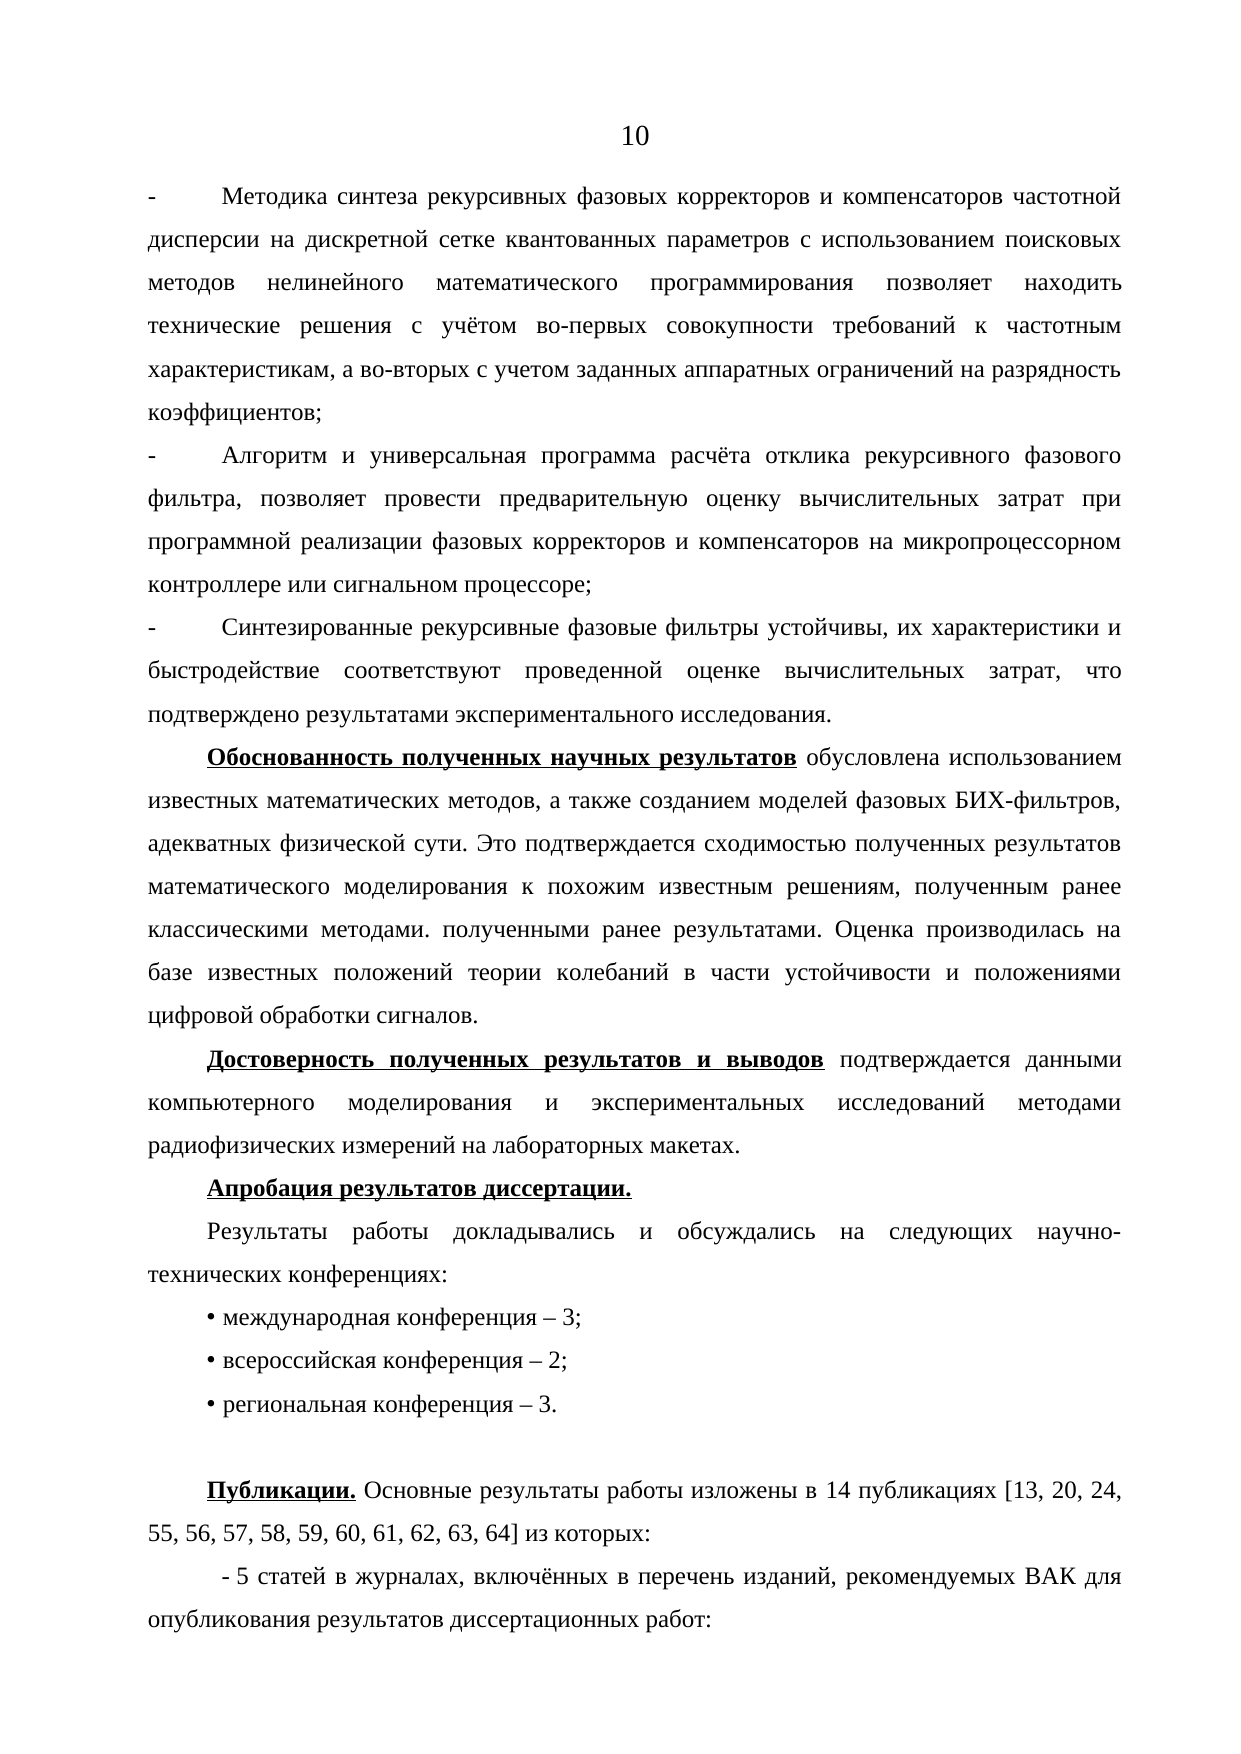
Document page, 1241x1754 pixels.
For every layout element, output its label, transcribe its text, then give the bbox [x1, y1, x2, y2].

text Апробация результатов диссертации. [148, 1173, 1122, 1202]
text Достоверность полученных результатов и выводов подтверждается данными компьютерного моделирования и экспериментальных исследований методами радиофизических измерений на лабораторных макетах. [148, 1044, 1122, 1159]
text Результаты работы докладывались и обсуждались на следующих научно-технических конференциях: [148, 1216, 1122, 1288]
text Публикации. Основные результаты работы изложены в 14 публикациях [13, 20, 24, 55, 56, 57, 58, 59, 60, 61, 62, 63, 64] из которых: [148, 1475, 1122, 1547]
list - Синтезированные рекурсивные фазовые фильтры устойчивы, их характеристики и быстродействие соответствуют проведенной оценке вычислительных затрат, что подтверждено результатами экспериментального исследования. [148, 612, 1122, 727]
list международная конференция – 3; [148, 1302, 1122, 1331]
list всероссийская конференция – 2; [148, 1346, 1122, 1374]
list - Алгоритм и универсальная программа расчёта отклика рекурсивного фазового фильтра, позволяет провести предварительную оценку вычислительных затрат при программной реализации фазовых корректоров и компенсаторов на микропроцессорном контроллере или сигнальном процессоре; [148, 440, 1122, 598]
text Обоснованность полученных научных результатов обусловлена использованием известных математических методов, а также созданием моделей фазовых БИХ-фильтров, адекватных физической сути. Это подтверждается сходимостью полученных результатов математического моделирования к похожим известным решениям, полученным ранее классическими методами. полученными ранее результатами. Оценка производилась на базе известных положений теории колебаний в части устойчивости и положениями цифровой обработки сигналов. [148, 742, 1122, 1029]
list региональная конференция – 3. [148, 1389, 1122, 1417]
list - Методика синтеза рекурсивных фазовых корректоров и компенсаторов частотной дисперсии на дискретной сетке квантованных параметров с использованием поисковых методов нелинейного математического программирования позволяет находить технические решения с учётом во-первых совокупности требований к частотным характеристикам, а во-вторых с учетом заданных аппаратных ограничений на разрядность коэффициентов; [148, 181, 1122, 426]
text - 5 статей в журналах, включённых в перечень изданий, рекомендуемых ВАК для опубликования результатов диссертационных работ: [148, 1561, 1122, 1633]
